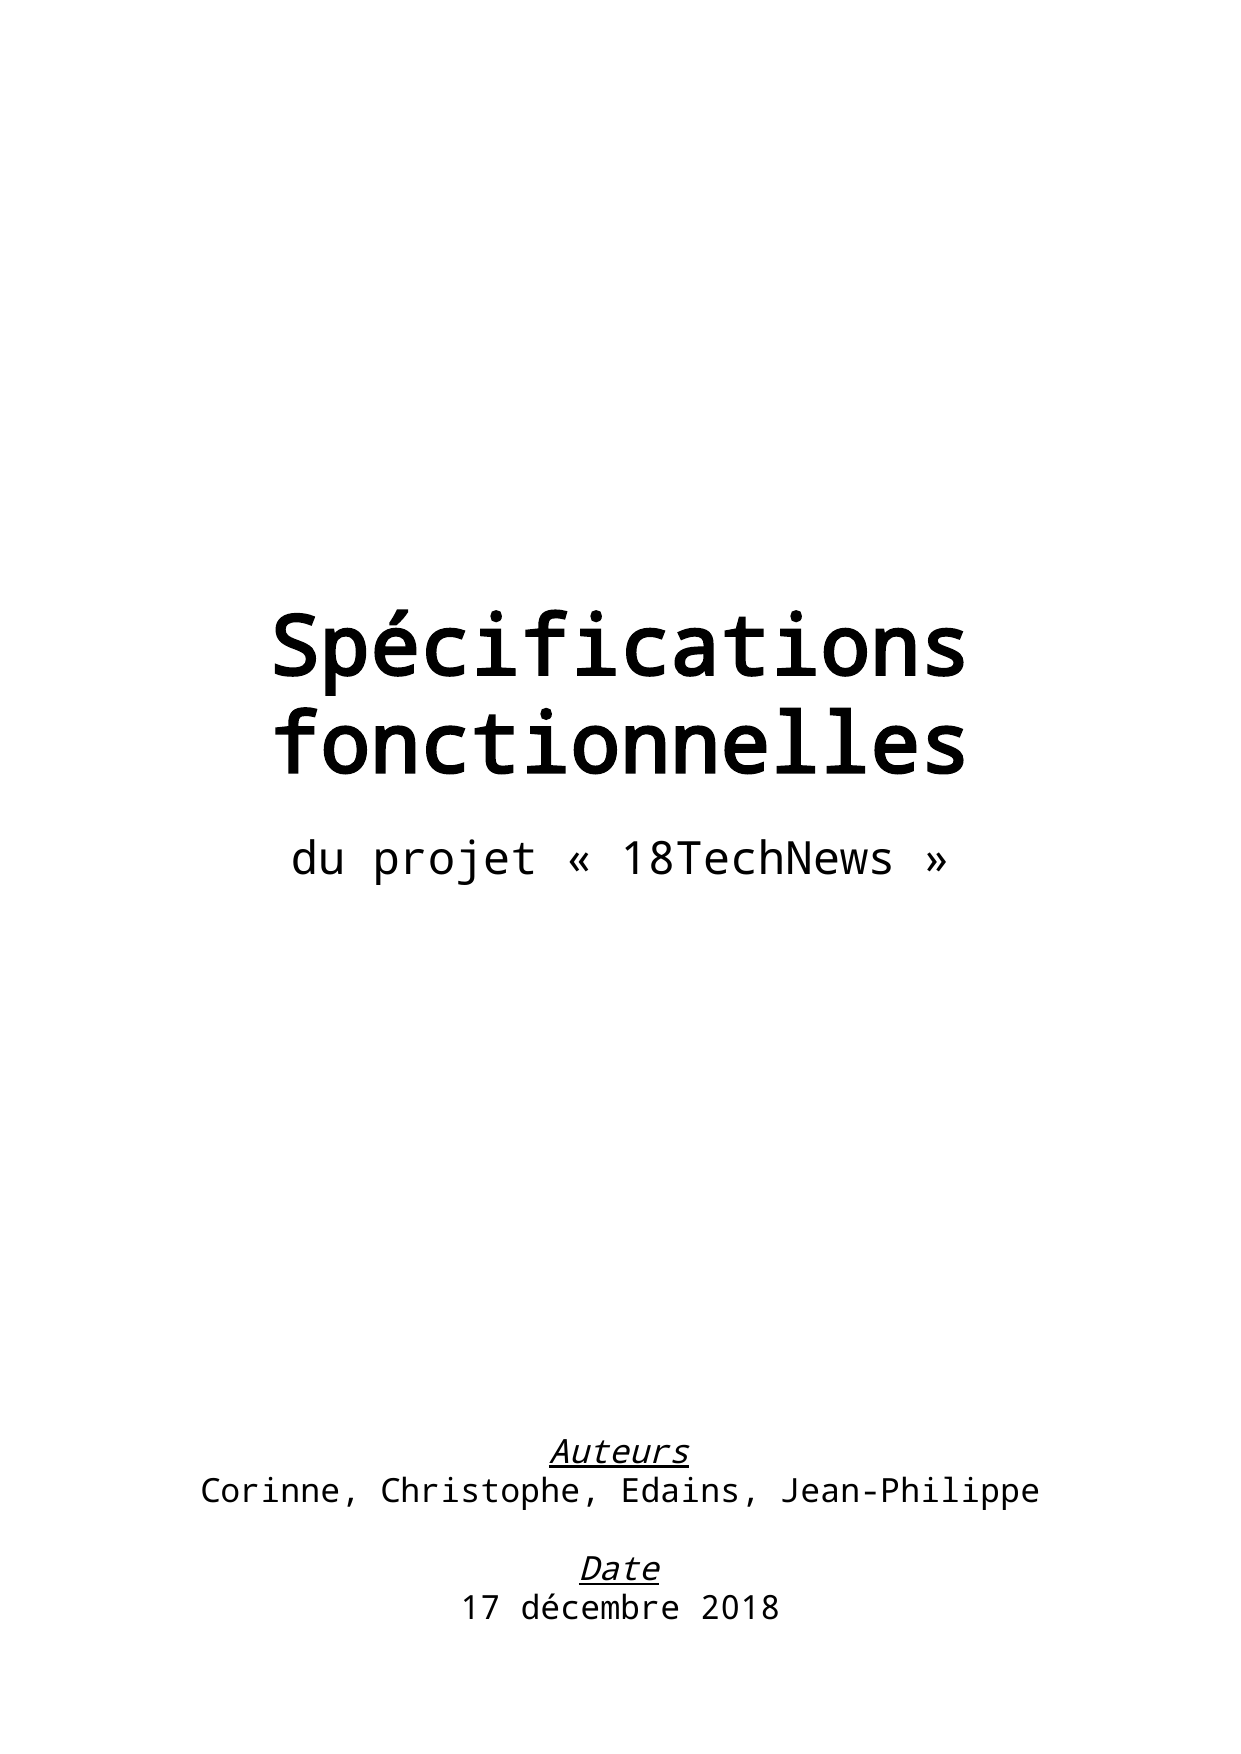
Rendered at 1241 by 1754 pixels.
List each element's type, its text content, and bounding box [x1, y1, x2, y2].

text Corinne, Christophe, Edains, Jean-Philippe [118, 1471, 1122, 1511]
text Spécifications fonctionnelles [118, 597, 1122, 793]
text Date [118, 1549, 1122, 1589]
text 17 décembre 2018 [118, 1589, 1122, 1628]
text du projet « 18TechNews » [118, 832, 1122, 886]
text Auteurs [118, 1432, 1122, 1471]
